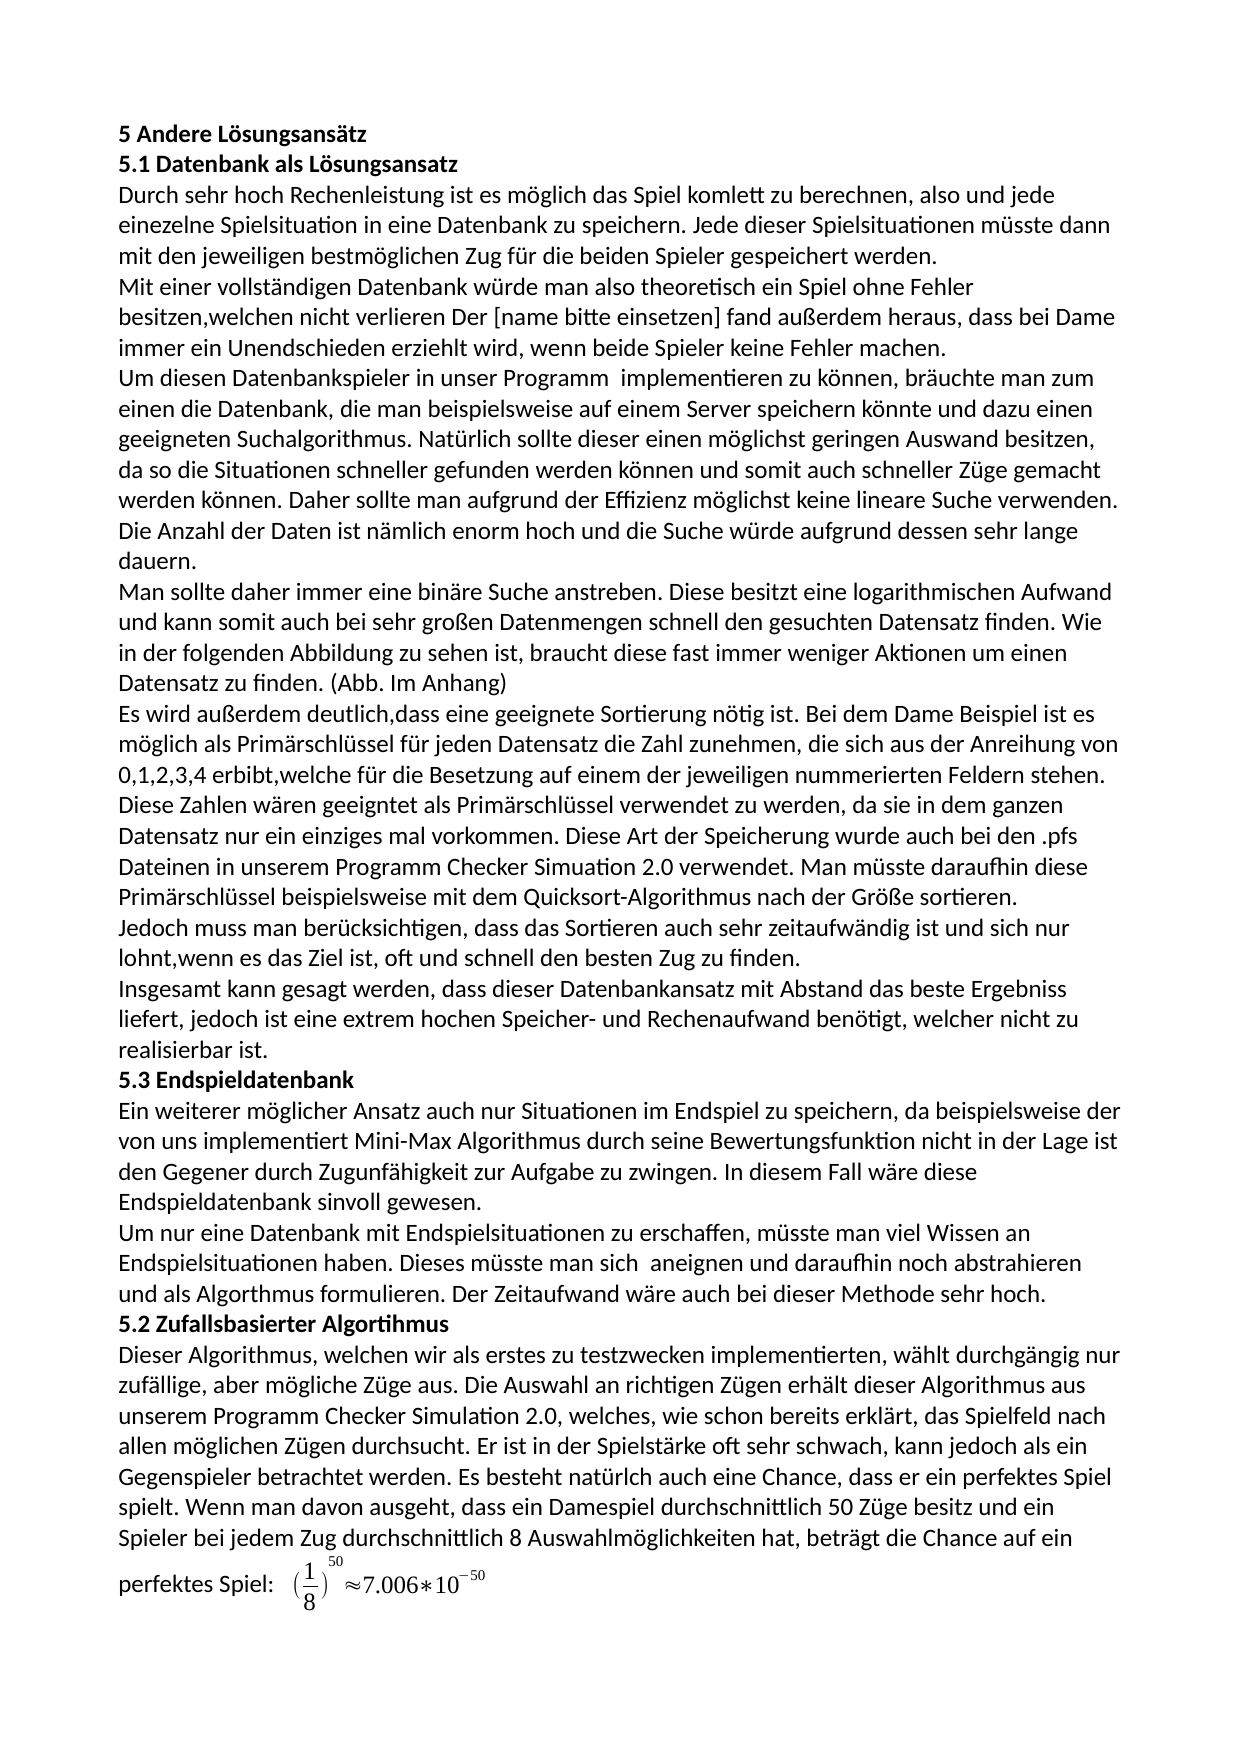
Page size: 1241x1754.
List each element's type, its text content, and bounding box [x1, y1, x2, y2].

text Durch sehr hoch Rechenleistung ist es möglich das Spiel komlett zu berechnen, also und jede einezelne Spielsituation in eine Datenbank zu speichern. Jede dieser Spielsituationen müsste dann mit den jeweiligen bestmöglichen Zug für die beiden Spieler gespeichert werden. [118, 179, 1122, 271]
text 5.3 Endspieldatenbank [118, 1064, 1122, 1095]
text Insgesamt kann gesagt werden, dass dieser Datenbankansatz mit Abstand das beste Ergebniss liefert, jedoch ist eine extrem hochen Speicher- und Rechenaufwand benötigt, welcher nicht zu realisierbar ist. [118, 973, 1122, 1064]
text 5.1 Datenbank als Lösungsansatz [118, 149, 1122, 179]
text Dieser Algorithmus, welchen wir als erstes zu testzwecken implementierten, wählt durchgängig nur zufällige, aber mögliche Züge aus. Die Auswahl an richtigen Zügen erhält dieser Algorithmus aus unserem Programm Checker Simulation 2.0, welches, wie schon bereits erklärt, das Spielfeld nach allen möglichen Zügen durchsucht. Er ist in der Spielstärke oft sehr schwach, kann jedoch als ein Gegenspieler betrachtet werden. Es besteht natürlch auch eine Chance, dass er ein perfektes Spiel spielt. Wenn man davon ausgeht, dass ein Damespiel durchschnittlich 50 Züge besitz und ein Spieler bei jedem Zug durchschnittlich 8 Auswahlmöglichkeiten hat, beträgt die Chance auf ein perfektes Spiel: [118, 1339, 1122, 1615]
text Mit einer vollständigen Datenbank würde man also theoretisch ein Spiel ohne Fehler besitzen,welchen nicht verlieren Der [name bitte einsetzen] fand außerdem heraus, dass bei Dame immer ein Unendschieden erziehlt wird, wenn beide Spieler keine Fehler machen. [118, 271, 1122, 362]
text Ein weiterer möglicher Ansatz auch nur Situationen im Endspiel zu speichern, da beispielsweise der von uns implementiert Mini-Max Algorithmus durch seine Bewertungsfunktion nicht in der Lage ist den Gegener durch Zugunfähigkeit zur Aufgabe zu zwingen. In diesem Fall wäre diese Endspieldatenbank sinvoll gewesen. [118, 1095, 1122, 1217]
text Jedoch muss man berücksichtigen, dass das Sortieren auch sehr zeitaufwändig ist und sich nur lohnt,wenn es das Ziel ist, oft und schnell den besten Zug zu finden. [118, 912, 1122, 973]
text Um diesen Datenbankspieler in unser Programm implementieren zu können, bräuchte man zum einen die Datenbank, die man beispielsweise auf einem Server speichern könnte und dazu einen geeigneten Suchalgorithmus. Natürlich sollte dieser einen möglichst geringen Auswand besitzen, da so die Situationen schneller gefunden werden können und somit auch schneller Züge gemacht werden können. Daher sollte man aufgrund der Effizienz möglichst keine lineare Suche verwenden. Die Anzahl der Daten ist nämlich enorm hoch und die Suche würde aufgrund dessen sehr lange dauern. [118, 362, 1122, 576]
text Man sollte daher immer eine binäre Suche anstreben. Diese besitzt eine logarithmischen Aufwand und kann somit auch bei sehr großen Datenmengen schnell den gesuchten Datensatz finden. Wie in der folgenden Abbildung zu sehen ist, braucht diese fast immer weniger Aktionen um einen Datensatz zu finden. (Abb. Im Anhang) [118, 576, 1122, 698]
text 5.2 Zufallsbasierter Algortihmus [118, 1308, 1122, 1339]
text 5 Andere Lösungsansätz [118, 118, 1122, 149]
text Um nur eine Datenbank mit Endspielsituationen zu erschaffen, müsste man viel Wissen an Endspielsituationen haben. Dieses müsste man sich aneignen und daraufhin noch abstrahieren und als Algorthmus formulieren. Der Zeitaufwand wäre auch bei dieser Methode sehr hoch. [118, 1217, 1122, 1308]
text Es wird außerdem deutlich,dass eine geeignete Sortierung nötig ist. Bei dem Dame Beispiel ist es möglich als Primärschlüssel für jeden Datensatz die Zahl zunehmen, die sich aus der Anreihung von 0,1,2,3,4 erbibt,welche für die Besetzung auf einem der jeweiligen nummerierten Feldern stehen. Diese Zahlen wären geeigntet als Primärschlüssel verwendet zu werden, da sie in dem ganzen Datensatz nur ein einziges mal vorkommen. Diese Art der Speicherung wurde auch bei den .pfs Dateinen in unserem Programm Checker Simuation 2.0 verwendet. Man müsste daraufhin diese Primärschlüssel beispielsweise mit dem Quicksort-Algorithmus nach der Größe sortieren. [118, 698, 1122, 912]
